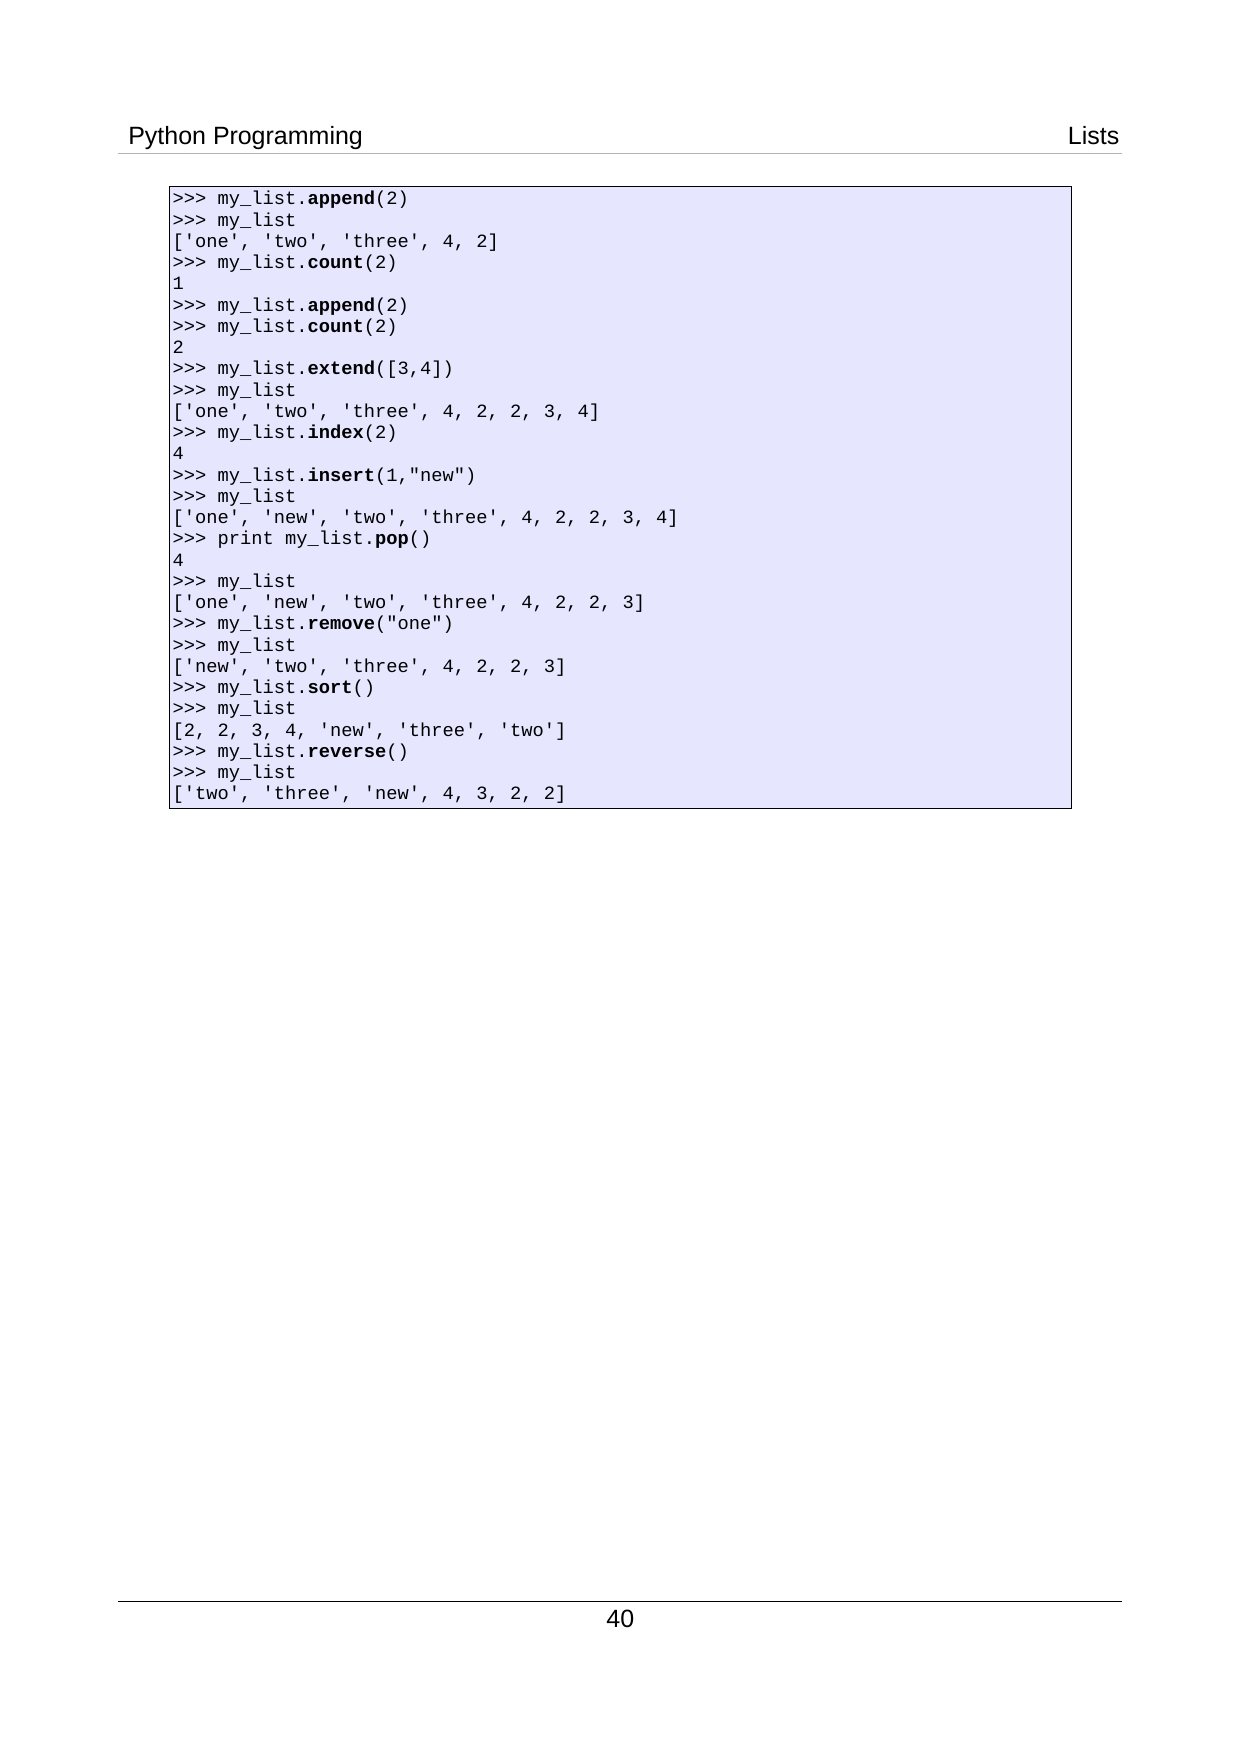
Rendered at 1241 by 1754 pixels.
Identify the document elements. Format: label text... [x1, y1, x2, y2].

text 4 [170, 547, 1071, 568]
text >>> my_list.remove("one") [170, 611, 1071, 632]
text >>> print my_list.pop() [170, 526, 1071, 547]
text ['one', 'new', 'two', 'three', 4, 2, 2, 3, 4] [170, 505, 1071, 526]
text >>> my_list.append(2) [170, 187, 1071, 207]
text ['two', 'three', 'new', 4, 3, 2, 2] [170, 781, 1071, 808]
text >>> my_list.append(2) [170, 292, 1071, 313]
text >>> my_list [170, 696, 1071, 717]
text >>> my_list.count(2) [170, 250, 1071, 271]
text >>> my_list.count(2) [170, 313, 1071, 335]
text >>> my_list.extend([3,4]) [170, 356, 1071, 377]
text >>> my_list.index(2) [170, 420, 1071, 441]
text >>> my_list [170, 760, 1071, 781]
text ['one', 'two', 'three', 4, 2] [170, 228, 1071, 250]
text ['one', 'two', 'three', 4, 2, 2, 3, 4] [170, 398, 1071, 420]
text ['one', 'new', 'two', 'three', 4, 2, 2, 3] [170, 590, 1071, 611]
text >>> my_list [170, 377, 1071, 398]
text >>> my_list [170, 568, 1071, 590]
text >>> my_list.reverse() [170, 738, 1071, 760]
text >>> my_list.insert(1,"new") [170, 462, 1071, 483]
text >>> my_list [170, 632, 1071, 653]
text >>> my_list [170, 207, 1071, 228]
text >>> my_list [170, 483, 1071, 505]
text 1 [170, 271, 1071, 292]
text ['new', 'two', 'three', 4, 2, 2, 3] [170, 653, 1071, 675]
text 2 [170, 335, 1071, 356]
text >>> my_list.sort() [170, 675, 1071, 696]
text [2, 2, 3, 4, 'new', 'three', 'two'] [170, 717, 1071, 738]
text 4 [170, 441, 1071, 462]
